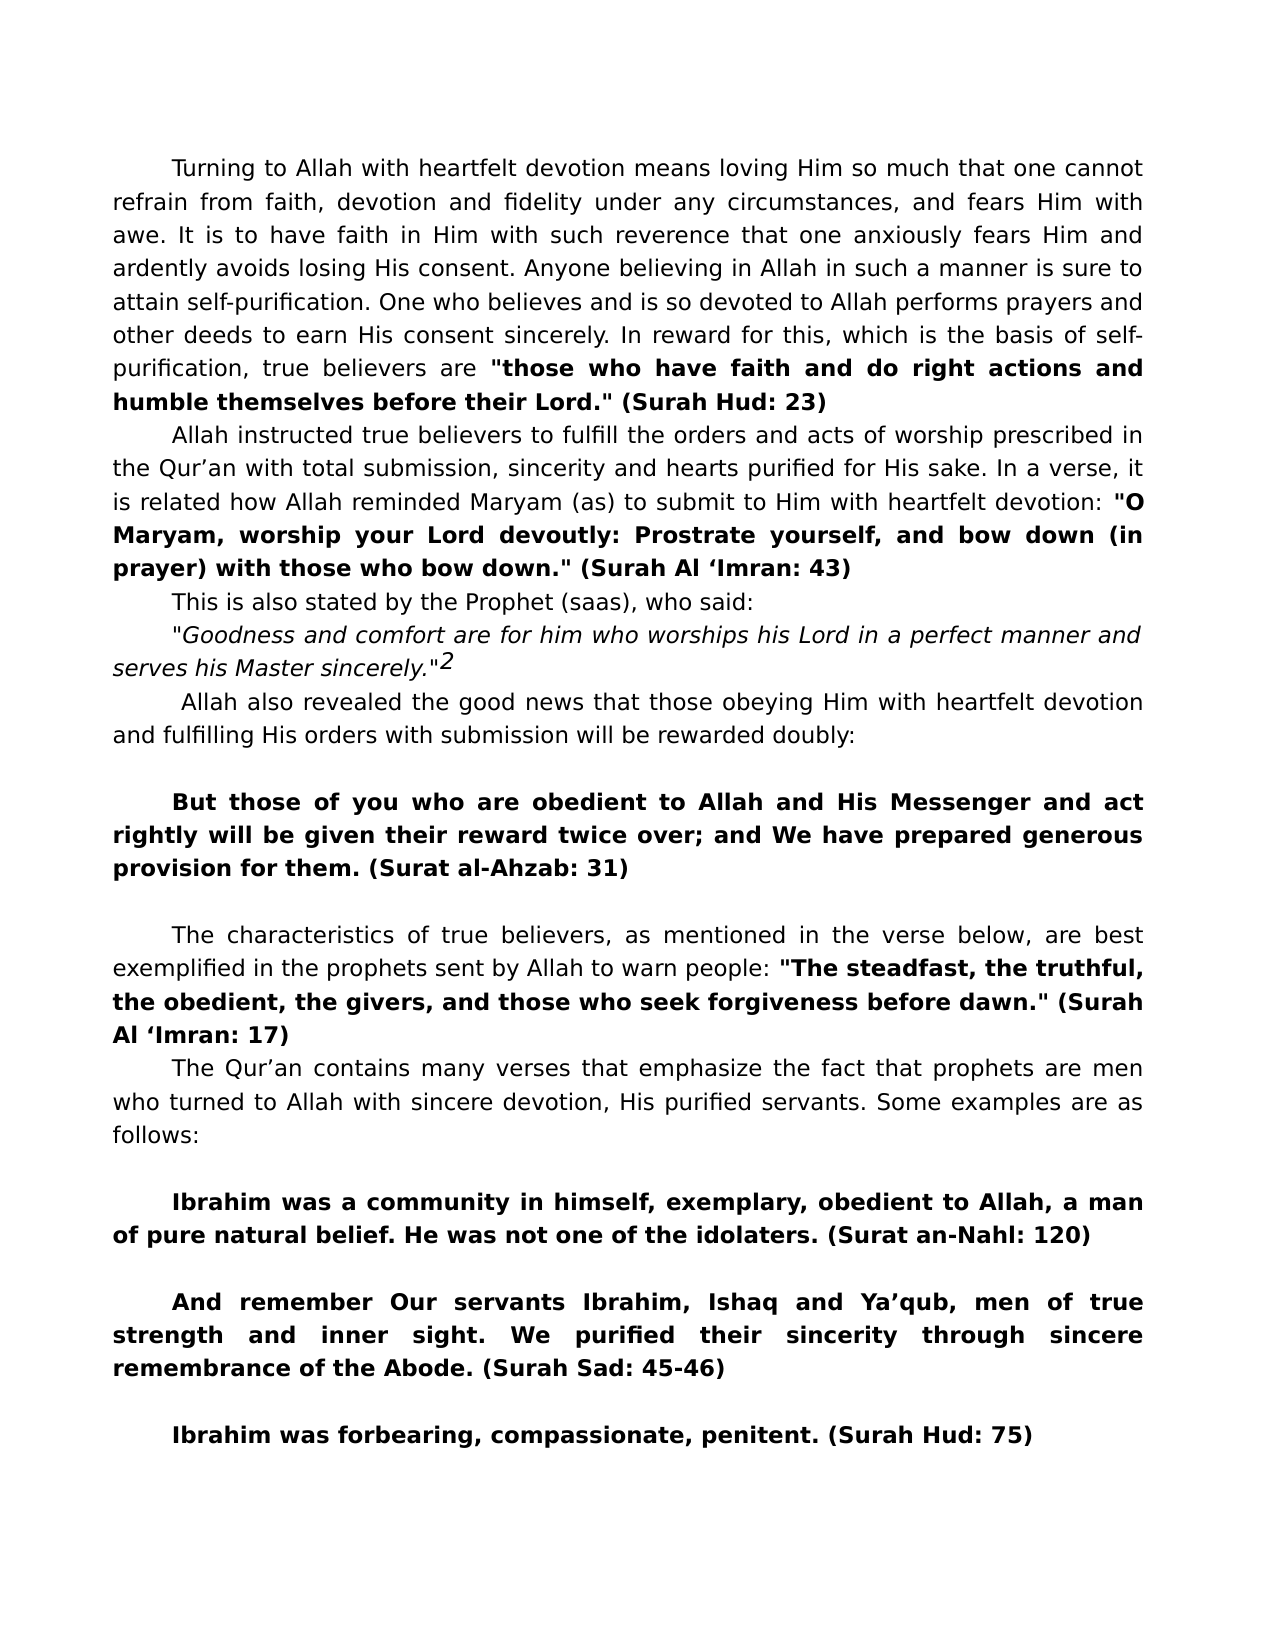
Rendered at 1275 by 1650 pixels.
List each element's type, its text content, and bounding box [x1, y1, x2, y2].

text The Qur’an contains many verses that emphasize the fact that prophets are men who turned to Allah with sincere devotion, His purified servants. Some examples are as follows: [112, 1050, 1145, 1150]
subtitle And remember Our servants Ibrahim, Ishaq and Ya’qub, men of true strength and inner sight. We purified their sincerity through sincere remembrance of the Abode. (Surah Sad: 45-46) [112, 1283, 1145, 1383]
text But those of you who are obedient to Allah and His Messenger and act rightly will be given their reward twice over; and We have prepared generous provision for them. (Surat al-Ahzab: 31) [112, 783, 1145, 883]
text The characteristics of true believers, as mentioned in the verse below, are best exemplified in the prophets sent by Allah to warn people: "The steadfast, the truthful, the obedient, the givers, and those who seek forgiveness before dawn." (Surah Al ‘Imran: 17) [112, 917, 1145, 1050]
text Ibrahim was forbearing, compassionate, penitent. (Surah Hud: 75) [112, 1417, 1145, 1450]
text Ibrahim was a community in himself, exemplary, obedient to Allah, a man of pure natural belief. He was not one of the idolaters. (Surat an-Nahl: 120) [112, 1183, 1145, 1250]
text This is also stated by the Prophet (saas), who said: [112, 583, 1145, 617]
text Allah also revealed the good news that those obeying Him with heartfelt devotion and fulfilling His orders with submission will be rewarded doubly: [112, 683, 1145, 750]
text "Goodness and comfort are for him who worships his Lord in a perfect manner and serves his Master sincerely."2 [112, 617, 1145, 683]
text Allah instructed true believers to fulfill the orders and acts of worship prescribed in the Qur’an with total submission, sincerity and hearts purified for His sake. In a verse, it is related how Allah reminded Maryam (as) to submit to Him with heartfelt devotion: "O Maryam, worship your Lord devoutly: Prostrate yourself, and bow down (in prayer) with those who bow down." (Surah Al ‘Imran: 43) [112, 417, 1145, 583]
text Turning to Allah with heartfelt devotion means loving Him so much that one cannot refrain from faith, devotion and fidelity under any circumstances, and fears Him with awe. It is to have faith in Him with such reverence that one anxiously fears Him and ardently avoids losing His consent. Anyone believing in Allah in such a manner is sure to attain self-purification. One who believes and is so devoted to Allah performs prayers and other deeds to earn His consent sincerely. In reward for this, which is the basis of self-purification, true believers are "those who have faith and do right actions and humble themselves before their Lord." (Surah Hud: 23) [112, 150, 1145, 417]
